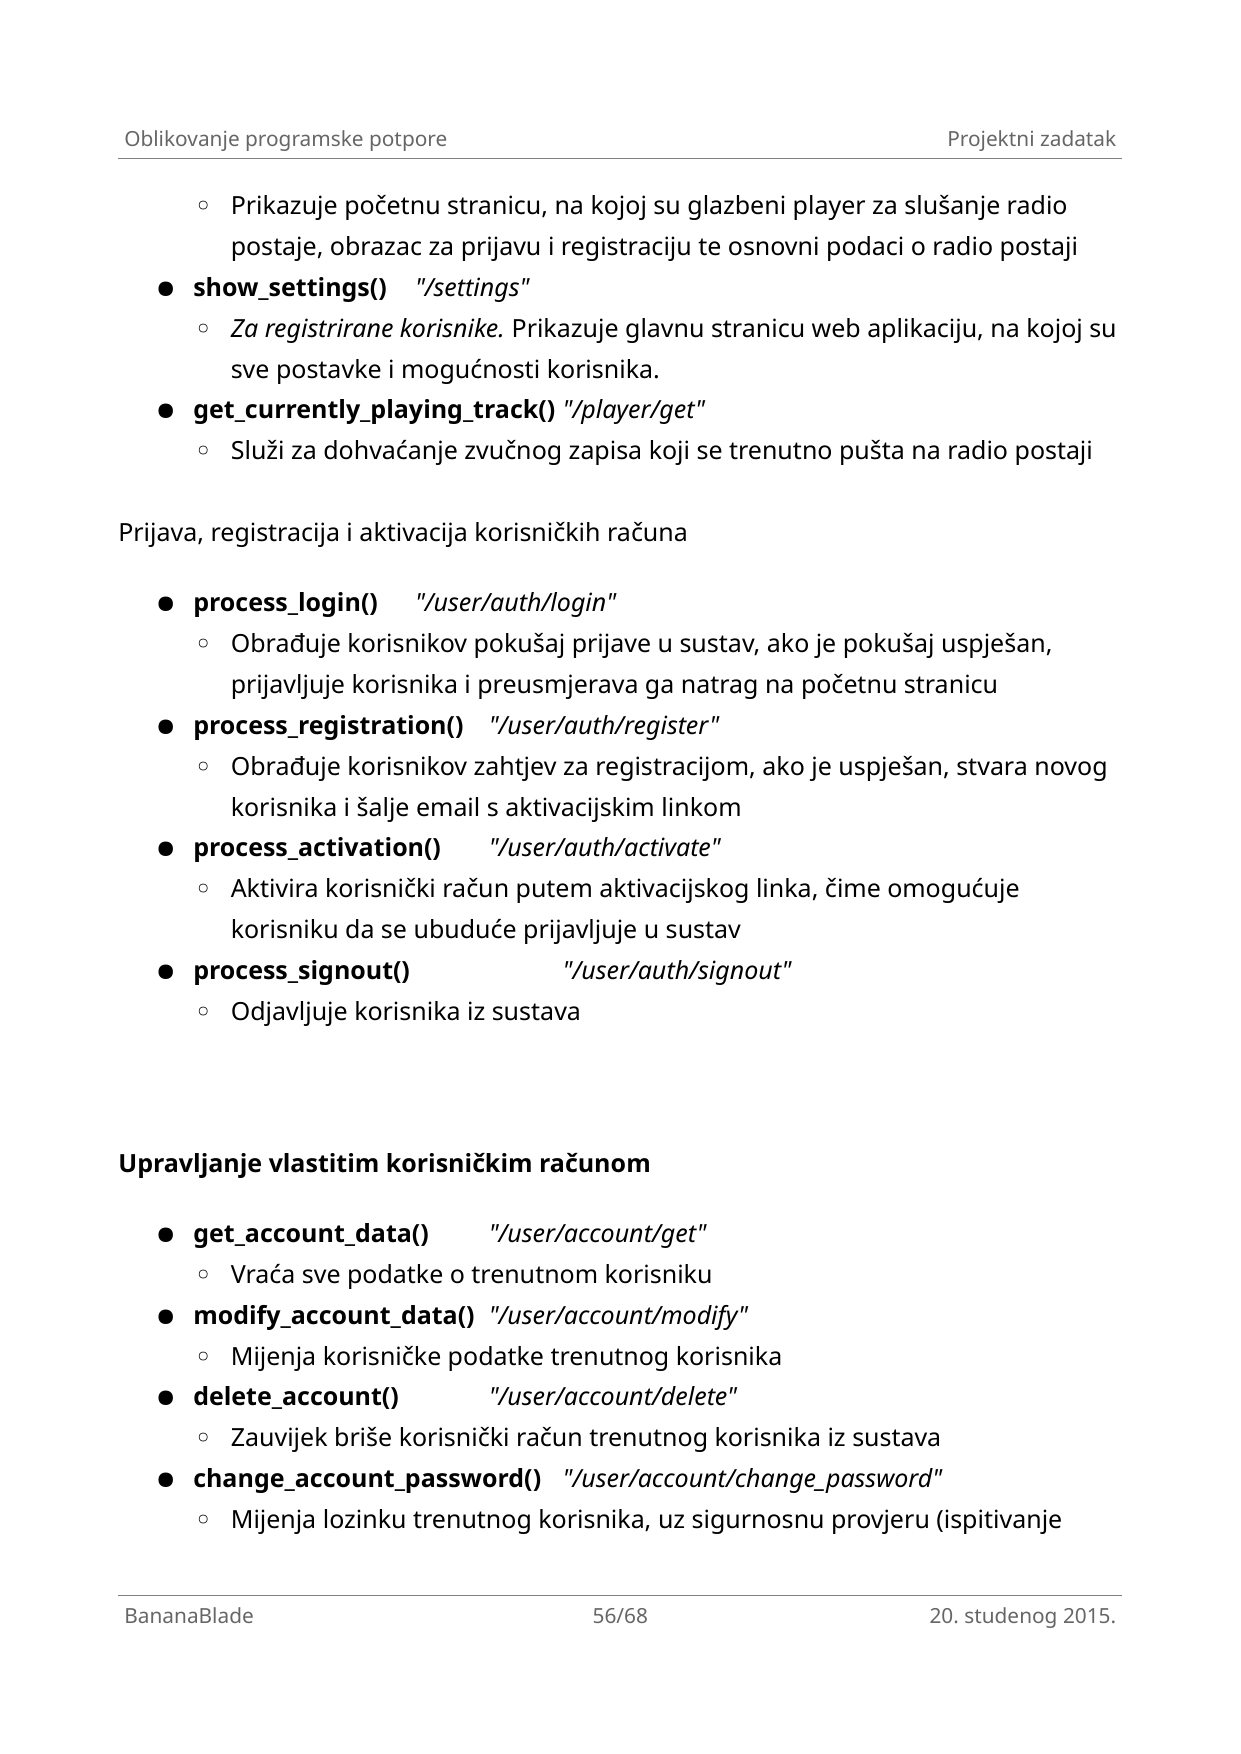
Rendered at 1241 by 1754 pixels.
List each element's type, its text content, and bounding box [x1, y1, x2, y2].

list modify_account_data() "/user/account/modify" [156, 1297, 1122, 1331]
list Mijenja lozinku trenutnog korisnika, uz sigurnosnu provjeru (ispitivanje [193, 1501, 1122, 1536]
list process_login() "/user/auth/login" [156, 585, 1122, 619]
text Upravljanje vlastitim korisničkim računom [118, 1145, 1122, 1179]
list Aktivira korisnički račun putem aktivacijskog linka, čime omogućuje korisniku da se ubuduće prijavljuje u sustav [193, 871, 1122, 946]
list Obrađuje korisnikov zahtjev za registracijom, ako je uspješan, stvara novog korisnika i šalje email s aktivacijskim linkom [193, 748, 1122, 823]
list show_settings() "/settings" [156, 270, 1122, 304]
list Odjavljuje korisnika iz sustava [193, 993, 1122, 1027]
list process_registration() "/user/auth/register" [156, 707, 1122, 742]
list Zauvijek briše korisnički račun trenutnog korisnika iz sustava [193, 1420, 1122, 1454]
list Prikazuje početnu stranicu, na kojoj su glazbeni player za slušanje radio postaje, obrazac za prijavu i registraciju te osnovni podaci o radio postaji [193, 188, 1122, 263]
list Služi za dohvaćanje zvučnog zapisa koji se trenutno pušta na radio postaji [193, 433, 1122, 467]
list delete_account() "/user/account/delete" [156, 1379, 1122, 1413]
list get_account_data() "/user/account/get" [156, 1216, 1122, 1250]
list Vraća sve podatke o trenutnom korisniku [193, 1256, 1122, 1291]
list get_currently_playing_track() "/player/get" [156, 392, 1122, 426]
text Prijava, registracija i aktivacija korisničkih računa [118, 515, 1122, 549]
list process_activation() "/user/auth/activate" [156, 830, 1122, 864]
list process_signout() "/user/auth/signout" [156, 952, 1122, 987]
list Obrađuje korisnikov pokušaj prijave u sustav, ako je pokušaj uspješan, prijavljuje korisnika i preusmjerava ga natrag na početnu stranicu [193, 626, 1122, 701]
list change_account_password() "/user/account/change_password" [156, 1461, 1122, 1495]
list Mijenja korisničke podatke trenutnog korisnika [193, 1338, 1122, 1372]
list Za registrirane korisnike. Prikazuje glavnu stranicu web aplikaciju, na kojoj su sve postavke i mogućnosti korisnika. [193, 311, 1122, 385]
